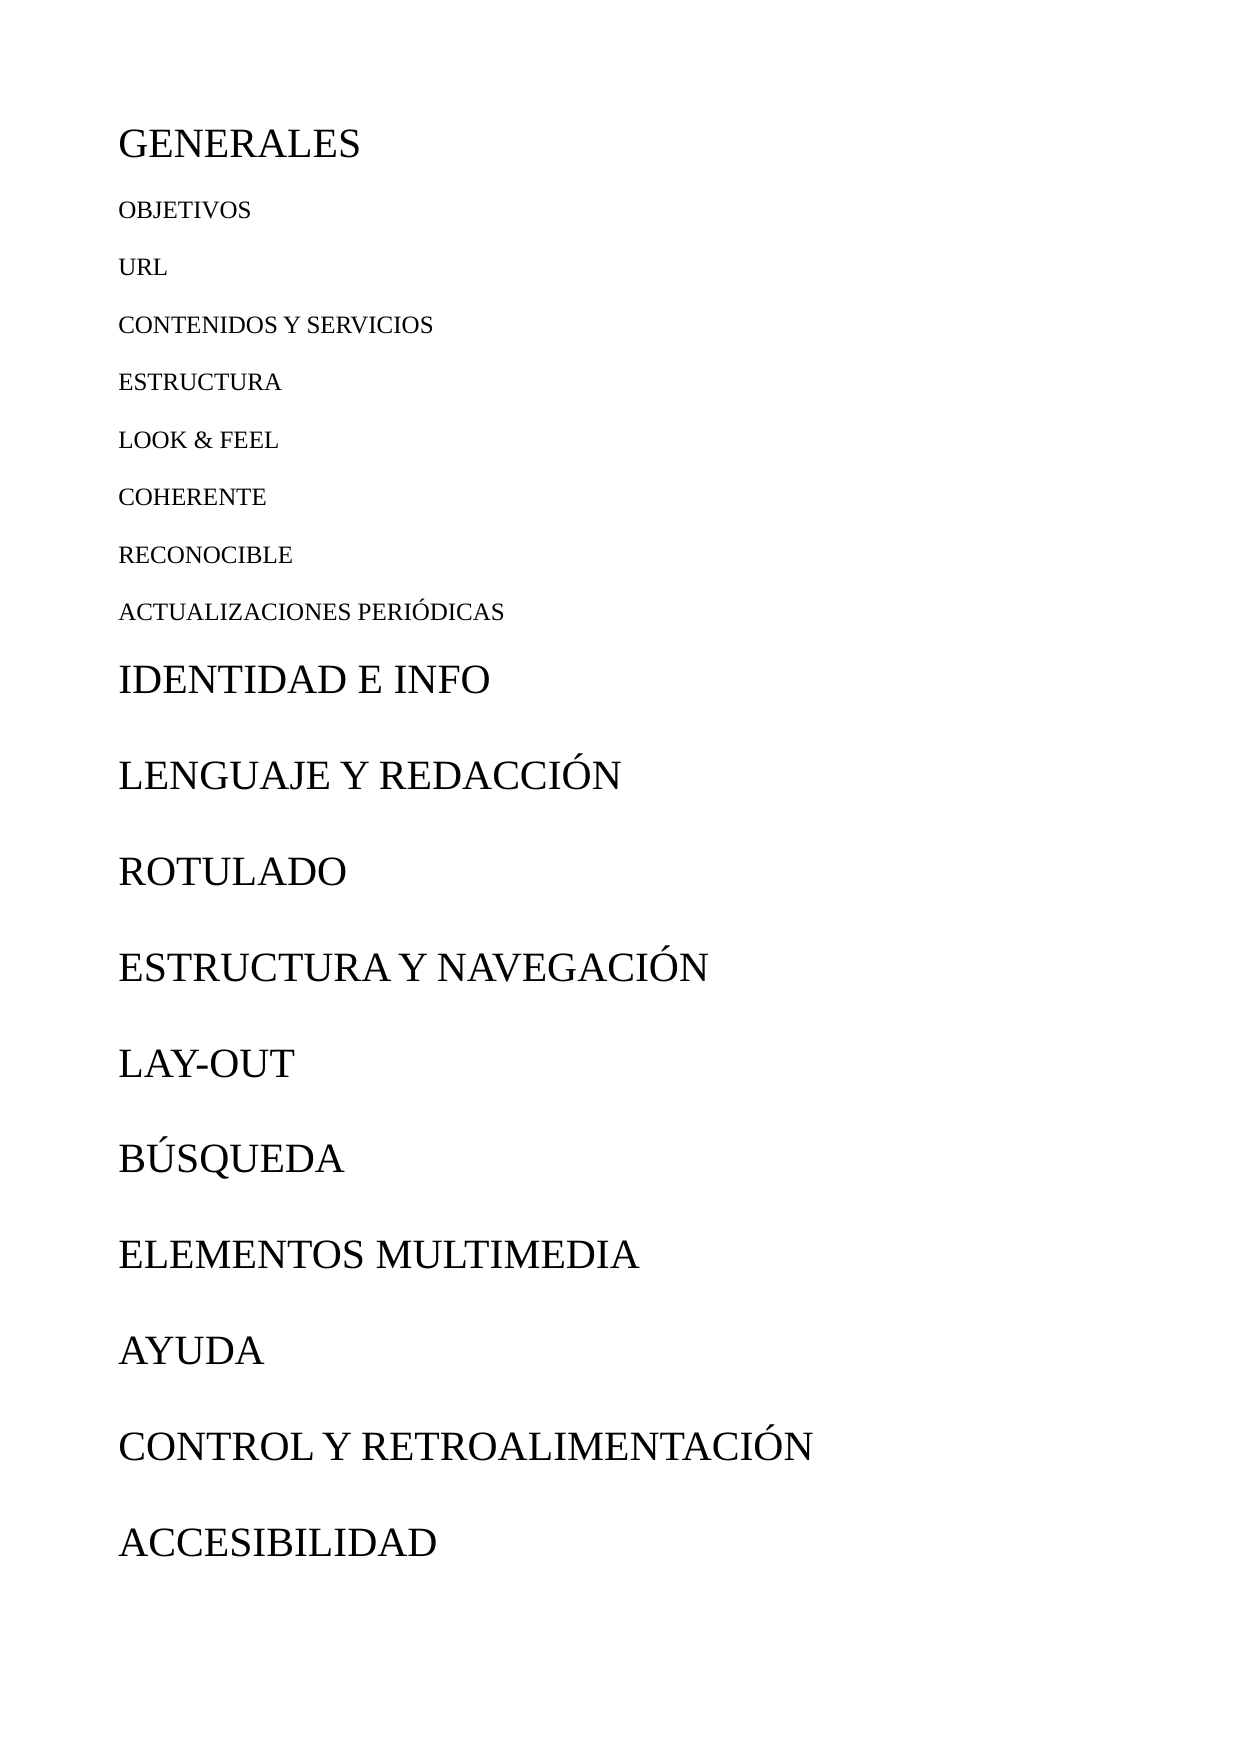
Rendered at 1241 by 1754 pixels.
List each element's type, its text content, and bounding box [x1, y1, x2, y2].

text IDENTIDAD E INFO [118, 655, 1122, 703]
text OBJETIVOS [118, 195, 1122, 223]
text GENERALES [118, 118, 1122, 166]
text AYUDA [118, 1326, 1122, 1373]
text LENGUAJE Y REDACCIÓN [118, 751, 1122, 798]
text ESTRUCTURA [118, 367, 1122, 396]
text CONTENIDOS Y SERVICIOS [118, 310, 1122, 338]
text ACTUALIZACIONES PERIÓDICAS [118, 597, 1122, 626]
text COHERENTE [118, 482, 1122, 511]
text ROTULADO [118, 846, 1122, 894]
text BÚSQUEDA [118, 1134, 1122, 1182]
text ELEMENTOS MULTIMEDIA [118, 1230, 1122, 1278]
text LOOK & FEEL [118, 425, 1122, 453]
text CONTROL Y RETROALIMENTACIÓN [118, 1421, 1122, 1469]
text RECONOCIBLE [118, 540, 1122, 568]
text LAY-OUT [118, 1038, 1122, 1086]
text ACCESIBILIDAD [118, 1517, 1122, 1565]
text ESTRUCTURA Y NAVEGACIÓN [118, 942, 1122, 990]
text URL [118, 252, 1122, 281]
